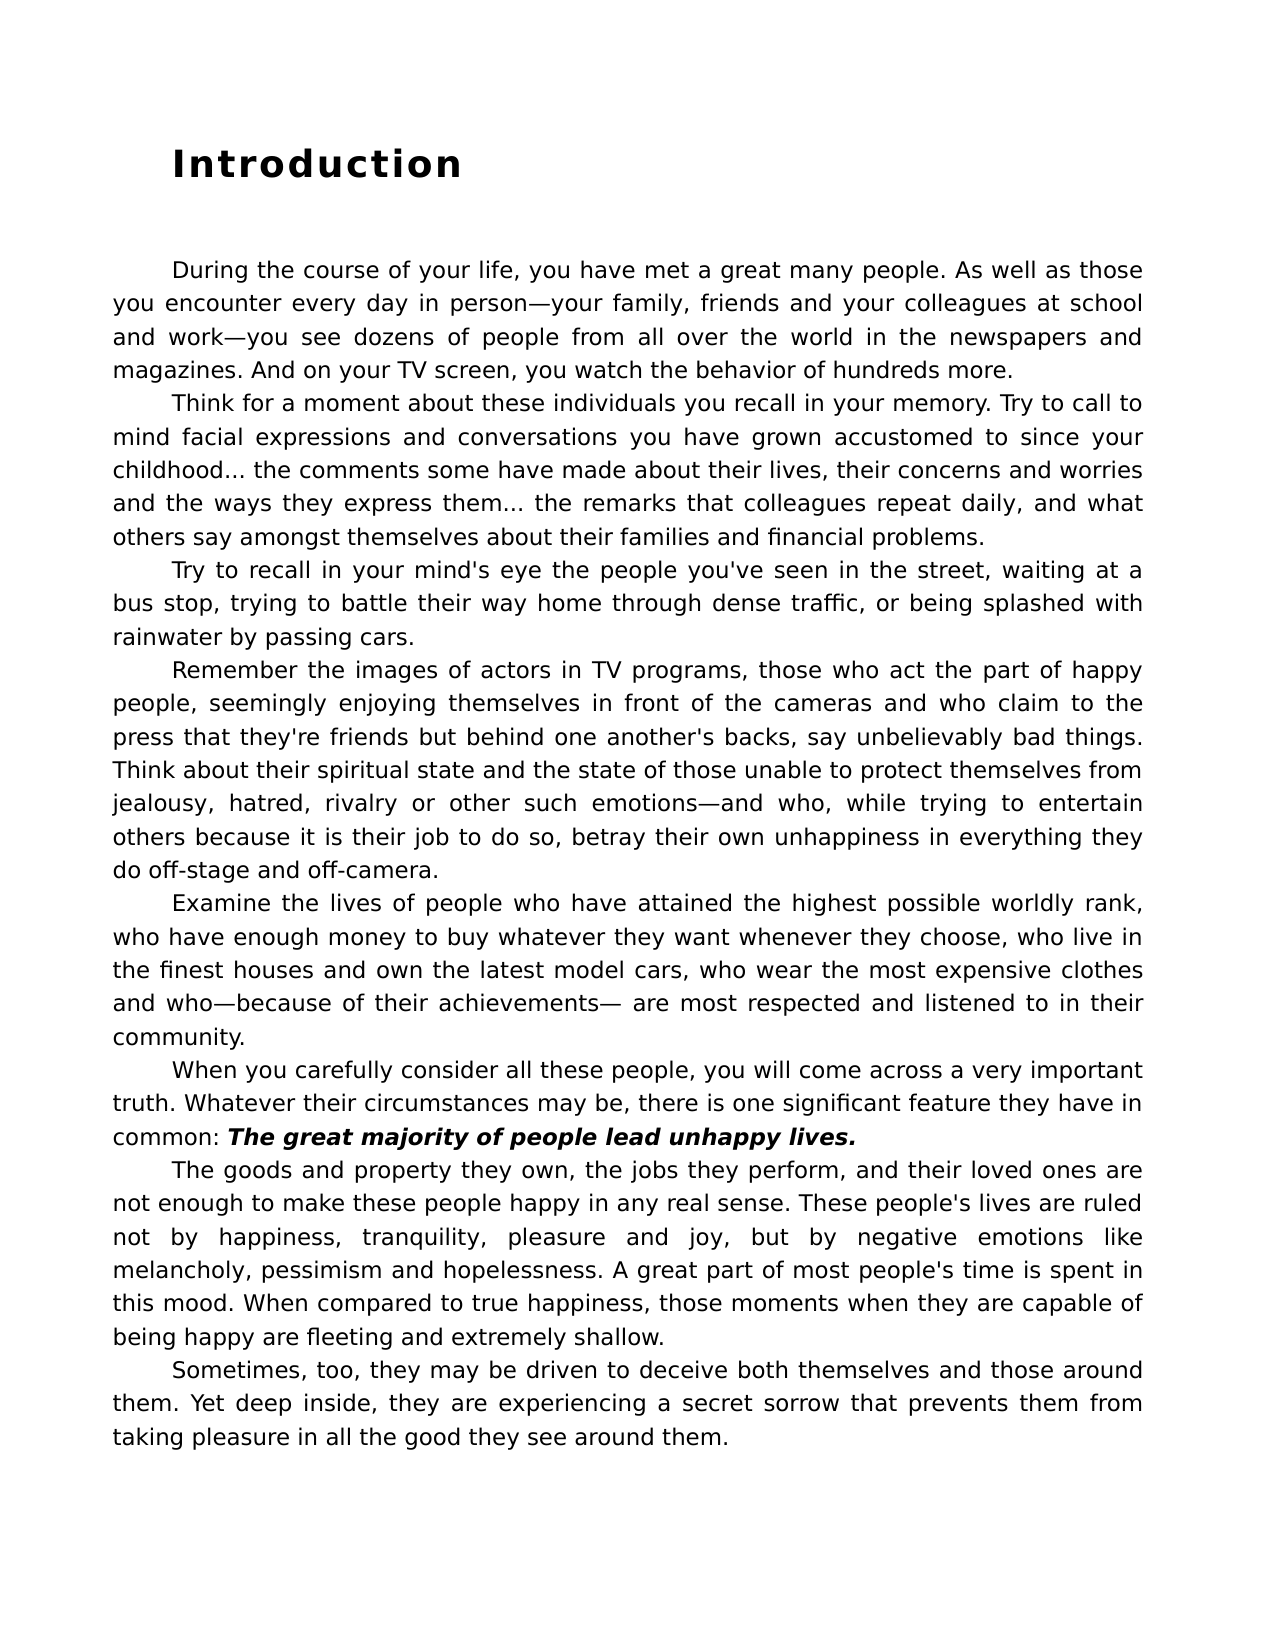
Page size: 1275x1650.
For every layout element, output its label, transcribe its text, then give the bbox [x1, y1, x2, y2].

text The goods and property they own, the jobs they perform, and their loved ones are not enough to make these people happy in any real sense. These people's lives are ruled not by happiness, tranquility, pleasure and joy, but by negative emotions like melancholy, pessimism and hopelessness. A great part of most people's time is spent in this mood. When compared to true happiness, those moments when they are capable of being happy are fleeting and extremely shallow. [112, 1152, 1145, 1352]
text Think for a moment about these individuals you recall in your memory. Try to call to mind facial expressions and conversations you have grown accustomed to since your childhood... the comments some have made about their lives, their concerns and worries and the ways they express them... the remarks that colleagues repeat daily, and what others say amongst themselves about their families and financial problems. [112, 385, 1145, 552]
text During the course of your life, you have met a great many people. As well as those you encounter every day in person—your family, friends and your colleagues at school and work—you see dozens of people from all over the world in the newspapers and magazines. And on your TV screen, you watch the behavior of hundreds more. [112, 252, 1145, 385]
text Try to recall in your mind's eye the people you've seen in the street, waiting at a bus stop, trying to battle their way home through dense traffic, or being splashed with rainwater by passing cars. [112, 552, 1145, 652]
text Introduction [112, 148, 1145, 185]
text Sometimes, too, they may be driven to deceive both themselves and those around them. Yet deep inside, they are experiencing a secret sorrow that prevents them from taking pleasure in all the good they see around them. [112, 1352, 1145, 1452]
text When you carefully consider all these people, you will come across a very important truth. Whatever their circumstances may be, there is one significant feature they have in common: The great majority of people lead unhappy lives. [112, 1052, 1145, 1152]
text Examine the lives of people who have attained the highest possible worldly rank, who have enough money to buy whatever they want whenever they choose, who live in the finest houses and own the latest model cars, who wear the most expensive clothes and who—because of their achievements— are most respected and listened to in their community. [112, 885, 1145, 1052]
text Remember the images of actors in TV programs, those who act the part of happy people, seemingly enjoying themselves in front of the cameras and who claim to the press that they're friends but behind one another's backs, say unbelievably bad things. Think about their spiritual state and the state of those unable to protect themselves from jealousy, hatred, rivalry or other such emotions—and who, while trying to entertain others because it is their job to do so, betray their own unhappiness in everything they do off-stage and off-camera. [112, 652, 1145, 885]
